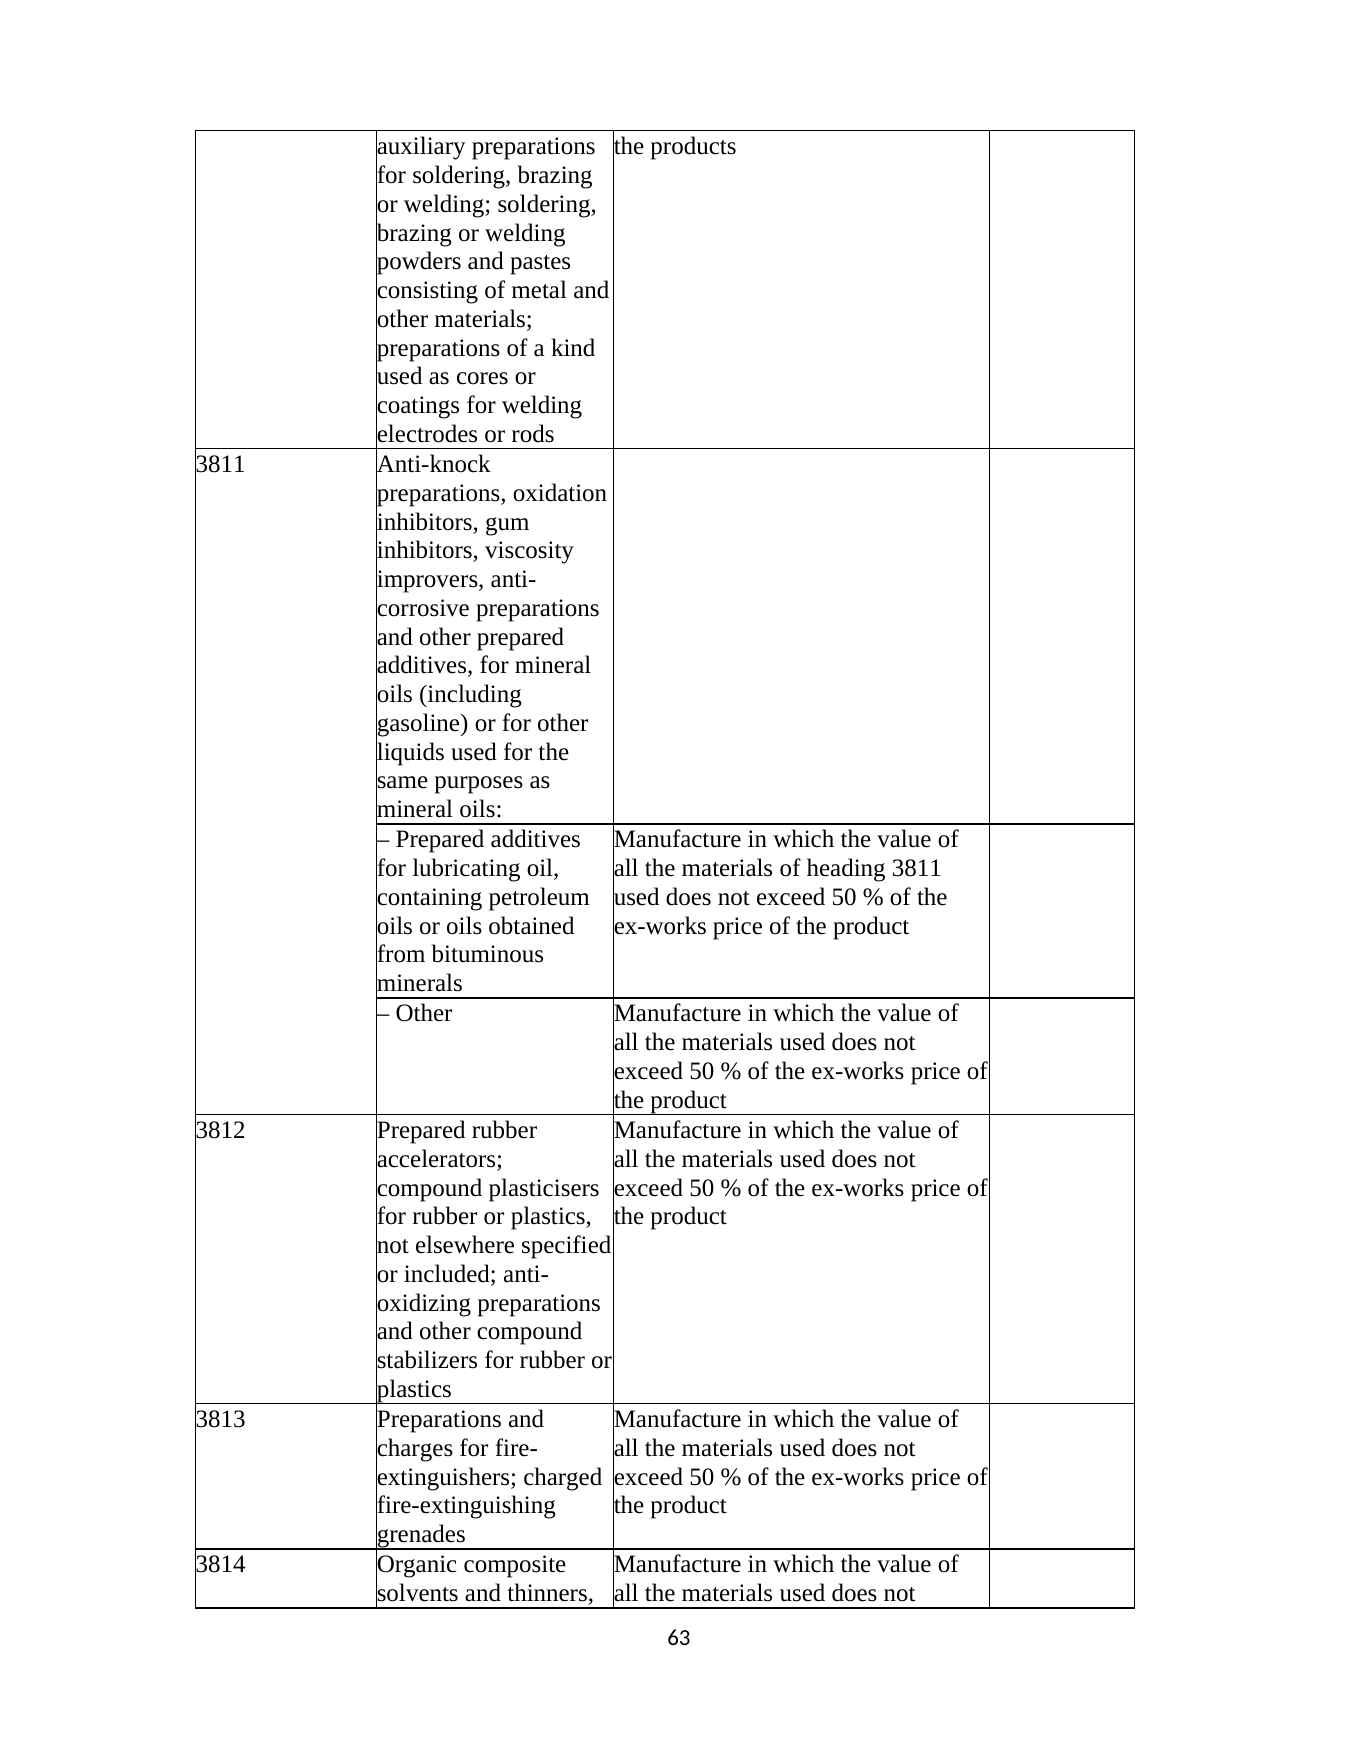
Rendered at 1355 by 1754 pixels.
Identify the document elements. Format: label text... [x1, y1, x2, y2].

table_cell Manufacture in which the value of all the materials used does not exceed 50 % of the ex-works price of the product [614, 1115, 989, 1403]
table_cell – Other [377, 999, 613, 1113]
table_cell Manufacture in which the value of all the materials of heading 3811 used does not exceed 50 % of the ex-works price of the product [614, 825, 989, 997]
table_cell Anti-knock preparations, oxidation inhibitors, gum inhibitors, viscosity improvers, anti-corrosive preparations and other prepared additives, for mineral oils (including gasoline) or for other liquids used for the same purposes as mineral oils: [377, 449, 613, 823]
table_cell Preparations and charges for fire-extinguishers; charged fire-extinguishing grenades [377, 1404, 613, 1548]
table_cell auxiliary preparations for soldering, brazing or welding; soldering, brazing or welding powders and pastes consisting of metal and other materials; preparations of a kind used as cores or coatings for welding electrodes or rods [377, 131, 613, 448]
table_cell 3812 [196, 1115, 376, 1403]
table_cell 3814 [196, 1550, 376, 1607]
table_cell [990, 1115, 1134, 1403]
table_cell the products [614, 131, 989, 448]
table_cell [990, 1404, 1134, 1548]
table_cell [990, 1550, 1134, 1607]
table_cell Manufacture in which the value of all the materials used does not exceed 50 % of the ex-works price of the product [614, 999, 989, 1113]
table_cell [990, 825, 1134, 997]
table_cell Prepared rubber accelerators; compound plasticisers for rubber or plastics, not elsewhere specified or included; anti-oxidizing preparations and other compound stabilizers for rubber or plastics [377, 1115, 613, 1403]
table_cell – Prepared additives for lubricating oil, containing petroleum oils or oils obtained from bituminous minerals [377, 825, 613, 997]
table_cell [196, 131, 376, 448]
table_cell [990, 449, 1134, 823]
table_cell 3813 [196, 1404, 376, 1548]
table_cell [990, 131, 1134, 448]
table_cell Manufacture in which the value of all the materials used does not exceed 50 % of the ex-works price of the product [614, 1404, 989, 1548]
table_cell Organic composite solvents and thinners, [377, 1550, 613, 1607]
table_cell 3811 [196, 449, 376, 1113]
table_cell Manufacture in which the value of all the materials used does not [614, 1550, 989, 1607]
table_cell [990, 999, 1134, 1113]
table_cell [614, 449, 989, 823]
